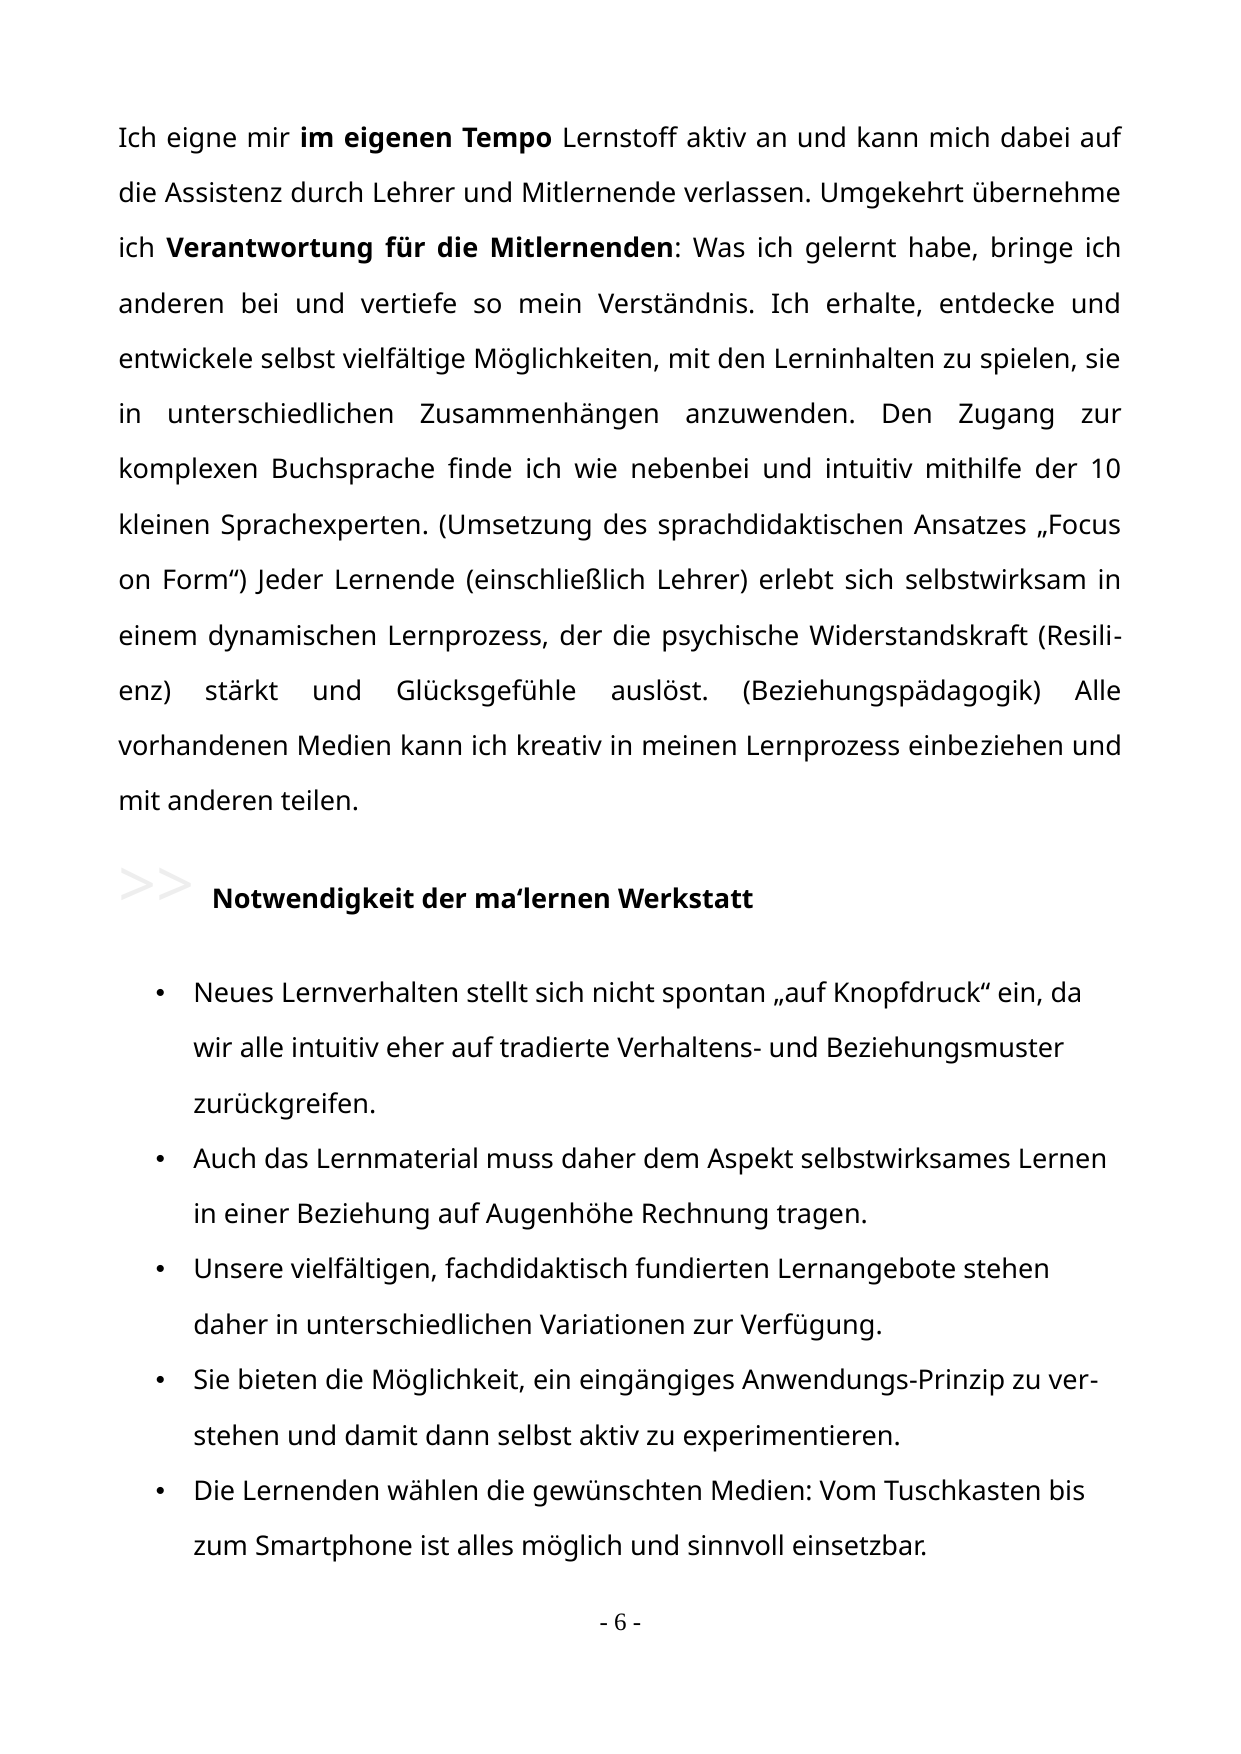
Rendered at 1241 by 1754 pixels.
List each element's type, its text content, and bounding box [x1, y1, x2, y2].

list Sie bieten die Möglichkeit, ein eingängiges Anwendungs-Prinzip zu ver­stehen und damit dann selbst aktiv zu experimentieren. [156, 1361, 1122, 1453]
list Auch das Lernmaterial muss daher dem Aspekt selbstwirksames Lernen in einer Beziehung auf Augenhöhe Rechnung tragen. [156, 1139, 1122, 1232]
text Ich eigne mir im eigenen Tempo Lernstoff aktiv an und kann mich dabei auf die Assistenz durch Lehrer und Mitlernende verlassen. Umgekehrt übernehme ich Verantwortung für die Mitlernenden: Was ich gelernt habe, bringe ich ande­ren bei und vertiefe so mein Verständnis. Ich erhalte, entdecke und entwickele selbst vielfältige Möglichkeiten, mit den Lerninhalten zu spielen, sie in unter­schiedlichen Zusammenhängen anzuwenden. Den Zugang zur komplexen Buchsprache finde ich wie nebenbei und intuitiv mithilfe der 10 kleinen Sprach­experten. (Umsetzung des sprachdidaktischen Ansatzes „Focus on Form“) Jeder Lernende (einschließlich Lehrer) erlebt sich selbstwirksam in einem dynami­schen Lernprozess, der die psychische Widerstandskraft (Resili­enz) stärkt und Glücksgefühle auslöst. (Beziehungspädagogik) Alle vorhandenen Medien kann ich kreativ in meinen Lernprozess einbe­ziehen und mit anderen teilen. [118, 118, 1122, 819]
text >> Notwendigkeit der ma‘lernen Werkstatt [118, 837, 1122, 928]
list Unsere vielfältigen, fachdidaktisch fundierten Lernangebote stehen daher in unterschiedlichen Variationen zur Verfügung. [156, 1250, 1122, 1342]
list Die Lernenden wählen die gewünschten Medien: Vom Tuschkasten bis zum Smartphone ist alles möglich und sinnvoll einsetzbar. [156, 1471, 1122, 1563]
list Neues Lernverhalten stellt sich nicht spontan „auf Knopfdruck“ ein, da wir alle intuitiv eher auf tradierte Verhaltens- und Beziehungsmuster zurück­greifen. [156, 973, 1122, 1121]
